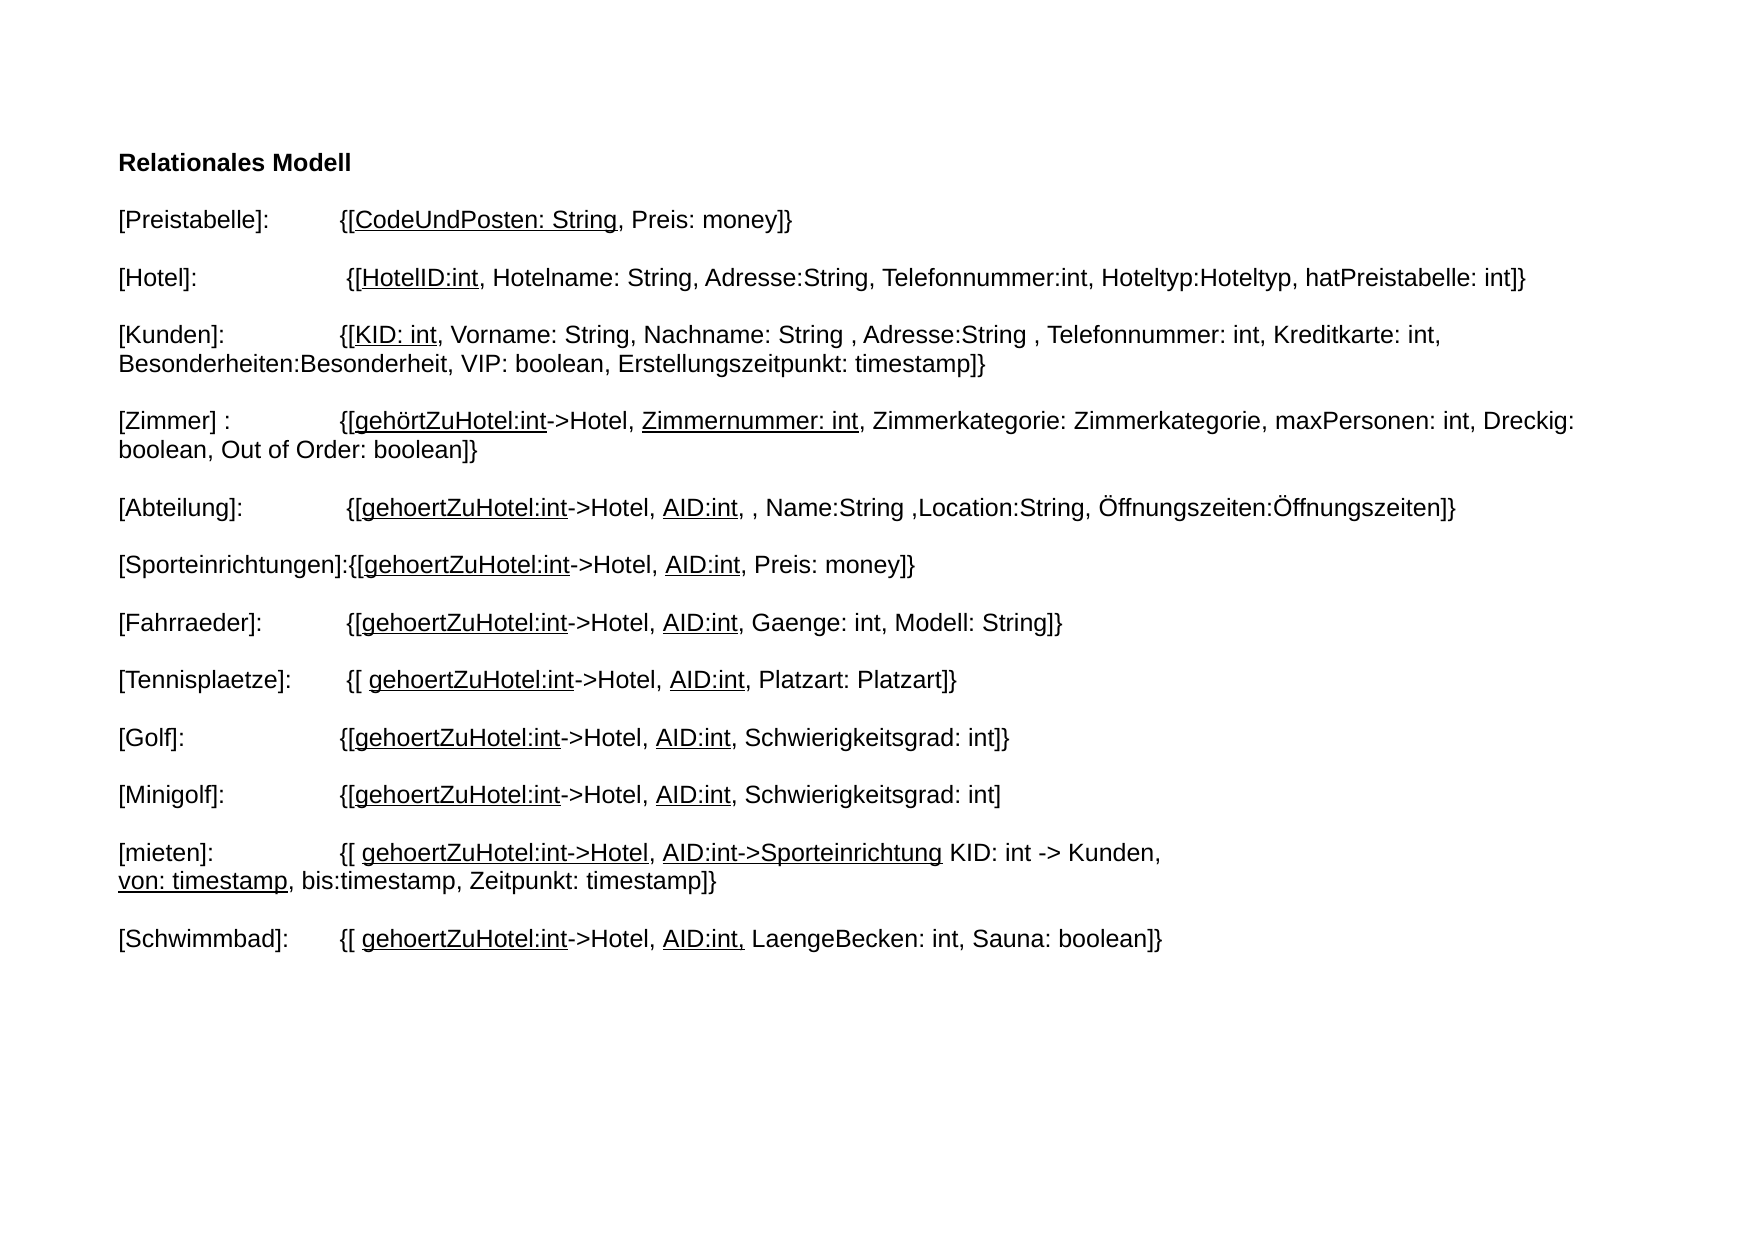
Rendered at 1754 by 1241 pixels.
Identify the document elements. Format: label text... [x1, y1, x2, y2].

text [Golf]: {[gehoertZuHotel:int->Hotel, AID:int, Schwierigkeitsgrad: int]} [118, 723, 1606, 751]
text [Abteilung]: {[gehoertZuHotel:int->Hotel, AID:int, , Name:String ,Location:String, Öffnungszeiten:Öffnungszeiten]} [118, 493, 1606, 521]
text Relationales Modell [118, 148, 1606, 176]
text [Tennisplaetze]: {[ gehoertZuHotel:int->Hotel, AID:int, Platzart: Platzart]} [118, 665, 1606, 694]
text [Preistabelle]: {[CodeUndPosten: String, Preis: money]} [118, 205, 1606, 234]
text [Schwimmbad]: {[ gehoertZuHotel:int->Hotel, AID:int, LaengeBecken: int, Sauna: boolean]} [118, 924, 1606, 953]
text [Sporteinrichtungen]:{[gehoertZuHotel:int->Hotel, AID:int, Preis: money]} [118, 550, 1606, 579]
text [Zimmer] : {[gehörtZuHotel:int->Hotel, Zimmernummer: int, Zimmerkategorie: Zimmerkategorie, maxPersonen: int, Dreckig: boolean, Out of Order: boolean]} [118, 406, 1606, 464]
text [mieten]: {[ gehoertZuHotel:int->Hotel, AID:int->Sporteinrichtung KID: int -> Kunden, von: timestamp, bis:timestamp, Zeitpunkt: timestamp]} [118, 838, 1606, 895]
text [Hotel]: {[HotelID:int, Hotelname: String, Adresse:String, Telefonnummer:int, Hoteltyp:Hoteltyp, hatPreistabelle: int]} [118, 263, 1606, 291]
text [Fahrraeder]: {[gehoertZuHotel:int->Hotel, AID:int, Gaenge: int, Modell: String]} [118, 608, 1606, 636]
text [Kunden]: {[KID: int, Vorname: String, Nachname: String , Adresse:String , Telefonnummer: int, Kreditkarte: int, Besonderheiten:Besonderheit, VIP: boolean, Erstellungszeitpunkt: timestamp]} [118, 320, 1606, 378]
text [Minigolf]: {[gehoertZuHotel:int->Hotel, AID:int, Schwierigkeitsgrad: int] [118, 780, 1606, 809]
